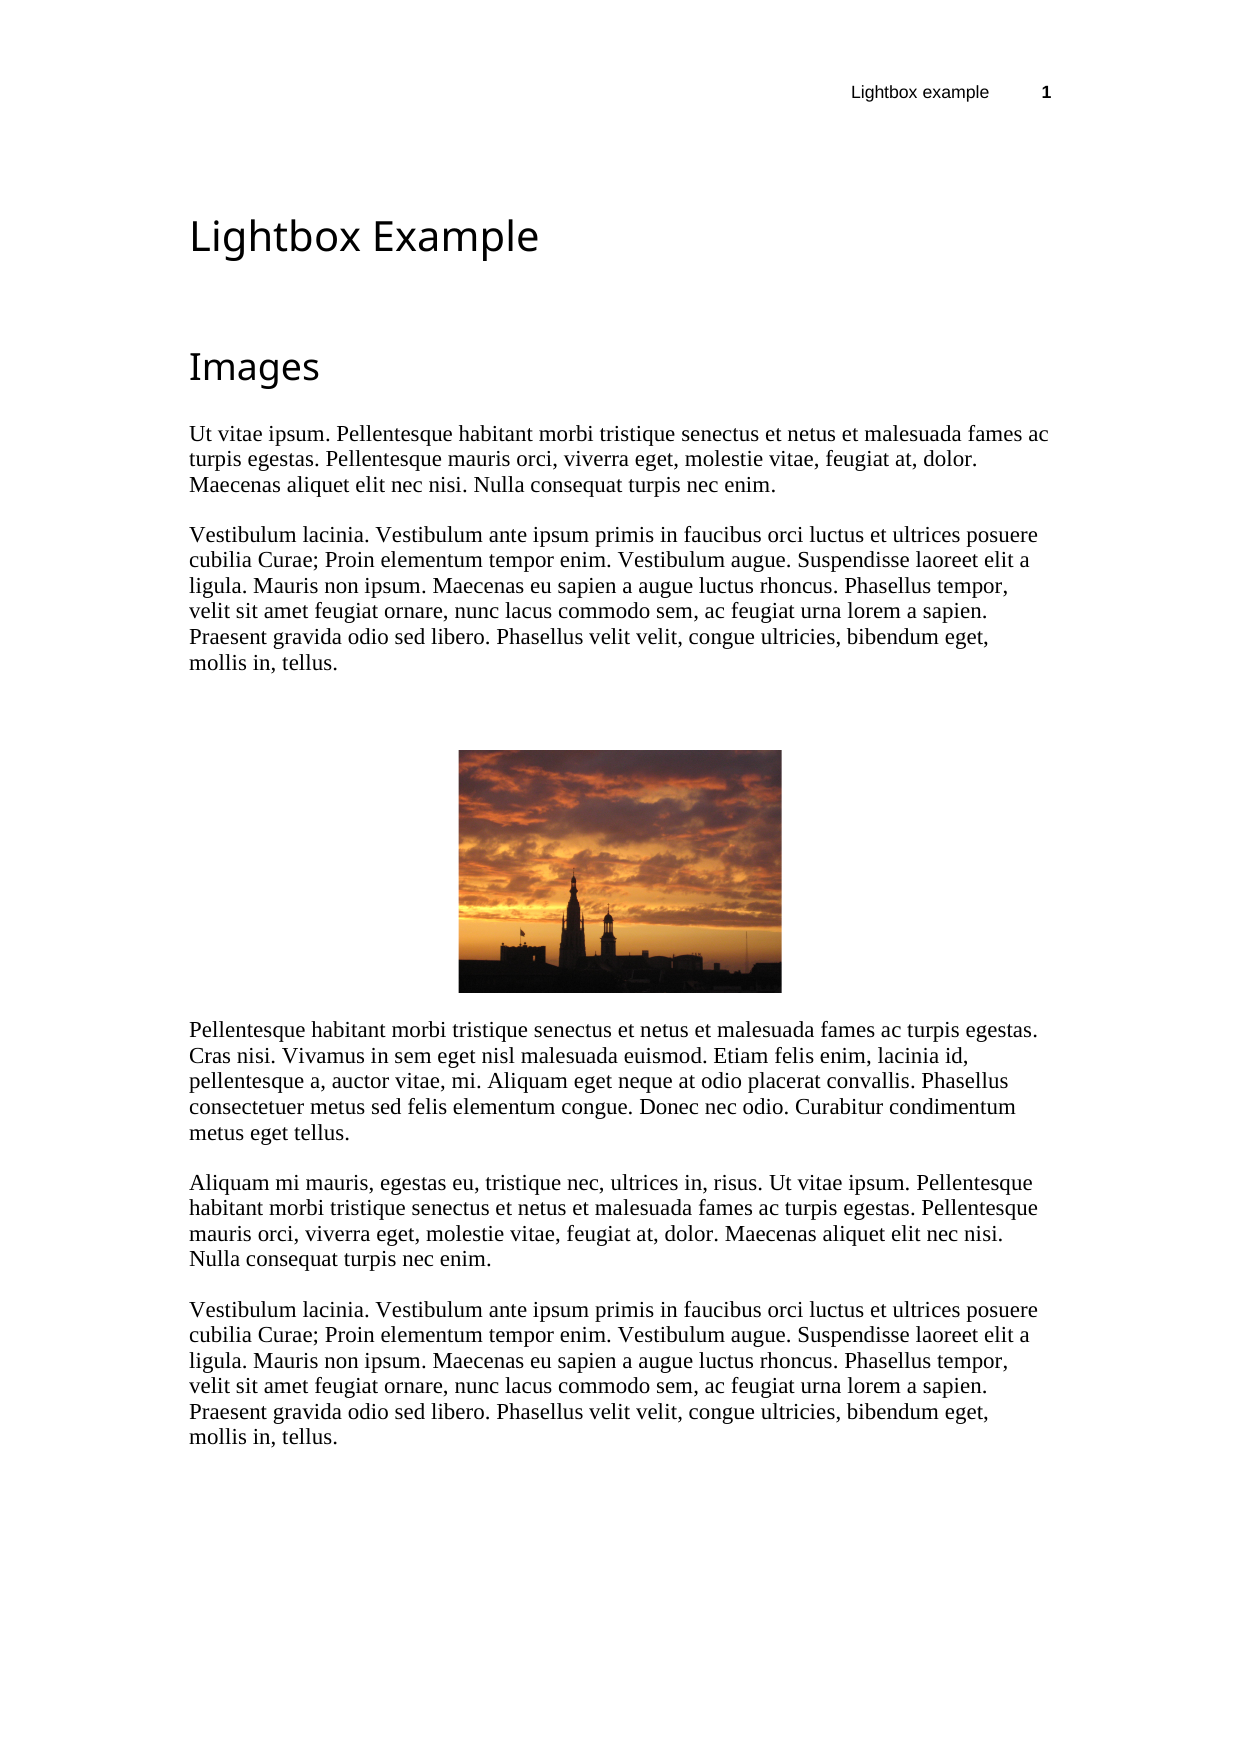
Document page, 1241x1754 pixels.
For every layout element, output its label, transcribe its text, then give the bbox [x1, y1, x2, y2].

text Aliquam mi mauris, egestas eu, tristique nec, ultrices in, risus. Ut vitae ipsum. Pellentesque habitant morbi tristique senectus et netus et malesuada fames ac turpis egestas. Pellentesque mauris orci, viverra eget, molestie vitae, feugiat at, dolor. Maecenas aliquet elit nec nisi. Nulla consequat turpis nec enim. [189, 1170, 1051, 1272]
title Lightbox Example [189, 207, 1051, 264]
picture [458, 750, 782, 993]
text Vestibulum lacinia. Vestibulum ante ipsum primis in faucibus orci luctus et ultrices posuere cubilia Curae; Proin elementum tempor enim. Vestibulum augue. Suspendisse laoreet elit a ligula. Mauris non ipsum. Maecenas eu sapien a augue luctus rhoncus. Phasellus tempor, velit sit amet feugiat ornare, nunc lacus commodo sem, ac feugiat urna lorem a sapien. Praesent gravida odio sed libero. Phasellus velit velit, congue ultricies, bibendum eget, mollis in, tellus. [189, 1297, 1051, 1450]
text Images [189, 341, 1051, 392]
text Ut vitae ipsum. Pellentesque habitant morbi tristique senectus et netus et malesuada fames ac turpis egestas. Pellentesque mauris orci, viverra eget, molestie vitae, feugiat at, dolor. Maecenas aliquet elit nec nisi. Nulla consequat turpis nec enim. [189, 421, 1051, 497]
text Pellentesque habitant morbi tristique senectus et netus et malesuada fames ac turpis egestas. Cras nisi. Vivamus in sem eget nisl malesuada euismod. Etiam felis enim, lacinia id, pellentesque a, auctor vitae, mi. Aliquam eget neque at odio placerat convallis. Phasellus consectetuer metus sed felis elementum congue. Donec nec odio. Curabitur condimentum metus eget tellus. [189, 1017, 1051, 1145]
text Vestibulum lacinia. Vestibulum ante ipsum primis in faucibus orci luctus et ultrices posuere cubilia Curae; Proin elementum tempor enim. Vestibulum augue. Suspendisse laoreet elit a ligula. Mauris non ipsum. Maecenas eu sapien a augue luctus rhoncus. Phasellus tempor, velit sit amet feugiat ornare, nunc lacus commodo sem, ac feugiat urna lorem a sapien. Praesent gravida odio sed libero. Phasellus velit velit, congue ultricies, bibendum eget, mollis in, tellus. [189, 522, 1051, 675]
